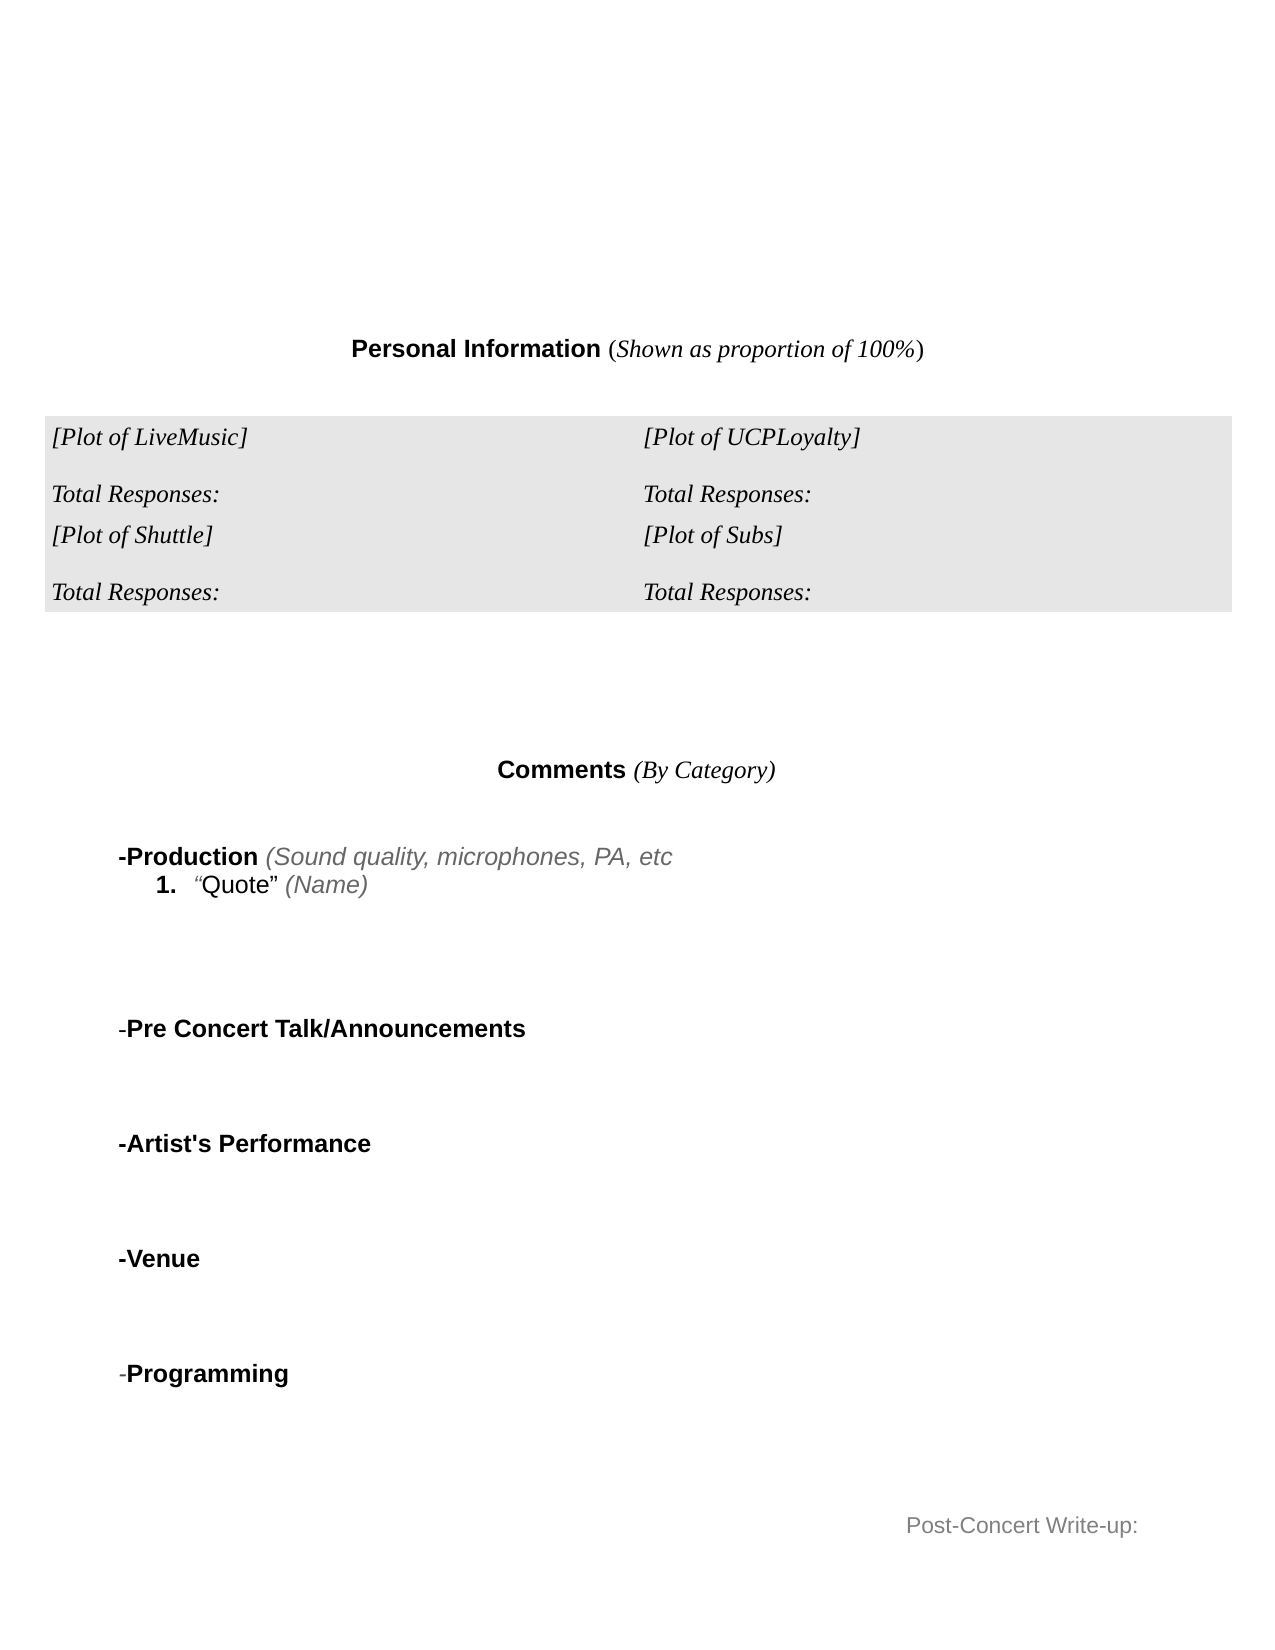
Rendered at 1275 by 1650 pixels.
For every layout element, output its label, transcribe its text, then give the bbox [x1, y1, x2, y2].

table_cell [Plot of Shuttle] Total Responses: [45, 514, 637, 612]
table_header [Plot of UCPLoyalty] Total Responses: [637, 416, 1232, 514]
list “Quote” (Name) [156, 871, 1157, 899]
text -Artist's Performance [118, 1129, 1157, 1158]
text Personal Information (Shown as proportion of 100%) [118, 334, 1157, 362]
table_header [Plot of LiveMusic] Total Responses: [45, 416, 637, 514]
text -Production (Sound quality, microphones, PA, etc [118, 842, 1157, 871]
table_cell [Plot of Subs] Total Responses: [637, 514, 1232, 612]
text -Pre Concert Talk/Announcements [118, 1014, 1157, 1043]
text -Venue [118, 1244, 1157, 1273]
text -Programming [118, 1359, 1157, 1388]
text Comments (By Category) [118, 755, 1157, 784]
